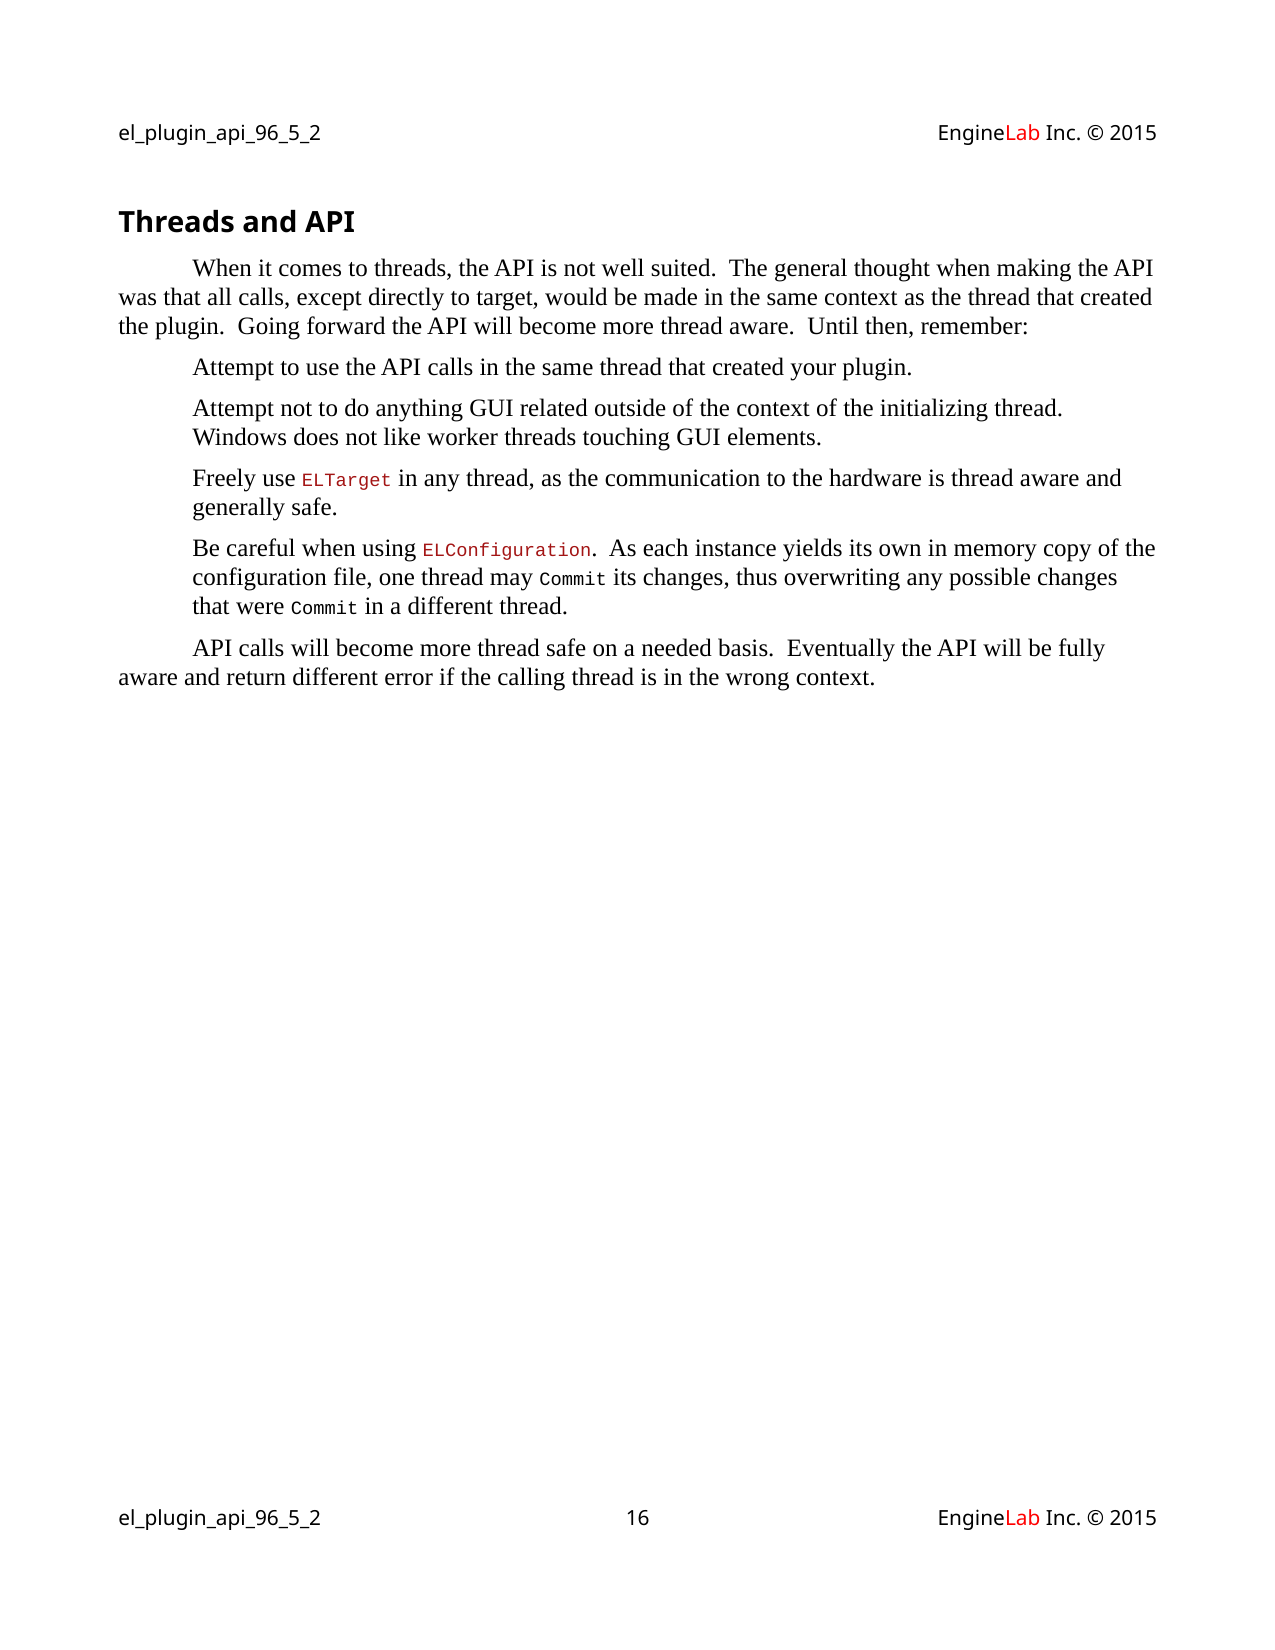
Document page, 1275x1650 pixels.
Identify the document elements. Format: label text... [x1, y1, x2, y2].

subtitle Threads and API [118, 201, 1157, 241]
text When it comes to threads, the API is not well suited. The general thought when making the API was that all calls, except directly to target, would be made in the same context as the thread that created the plugin. Going forward the API will become more thread aware. Until then, remember: [118, 253, 1157, 339]
text Attempt not to do anything GUI related outside of the context of the initializing thread. Windows does not like worker threads touching GUI elements. [118, 393, 1157, 451]
text Attempt to use the API calls in the same thread that created your plugin. [118, 352, 1157, 381]
text API calls will become more thread safe on a needed basis. Eventually the API will be fully aware and return different error if the calling thread is in the wrong context. [118, 633, 1157, 690]
text Freely use ELTarget in any thread, as the communication to the hardware is thread aware and generally safe. [118, 463, 1157, 521]
text Be careful when using ELConfiguration. As each instance yields its own in memory copy of the configuration file, one thread may Commit its changes, thus overwriting any possible changes that were Commit in a different thread. [118, 533, 1157, 620]
